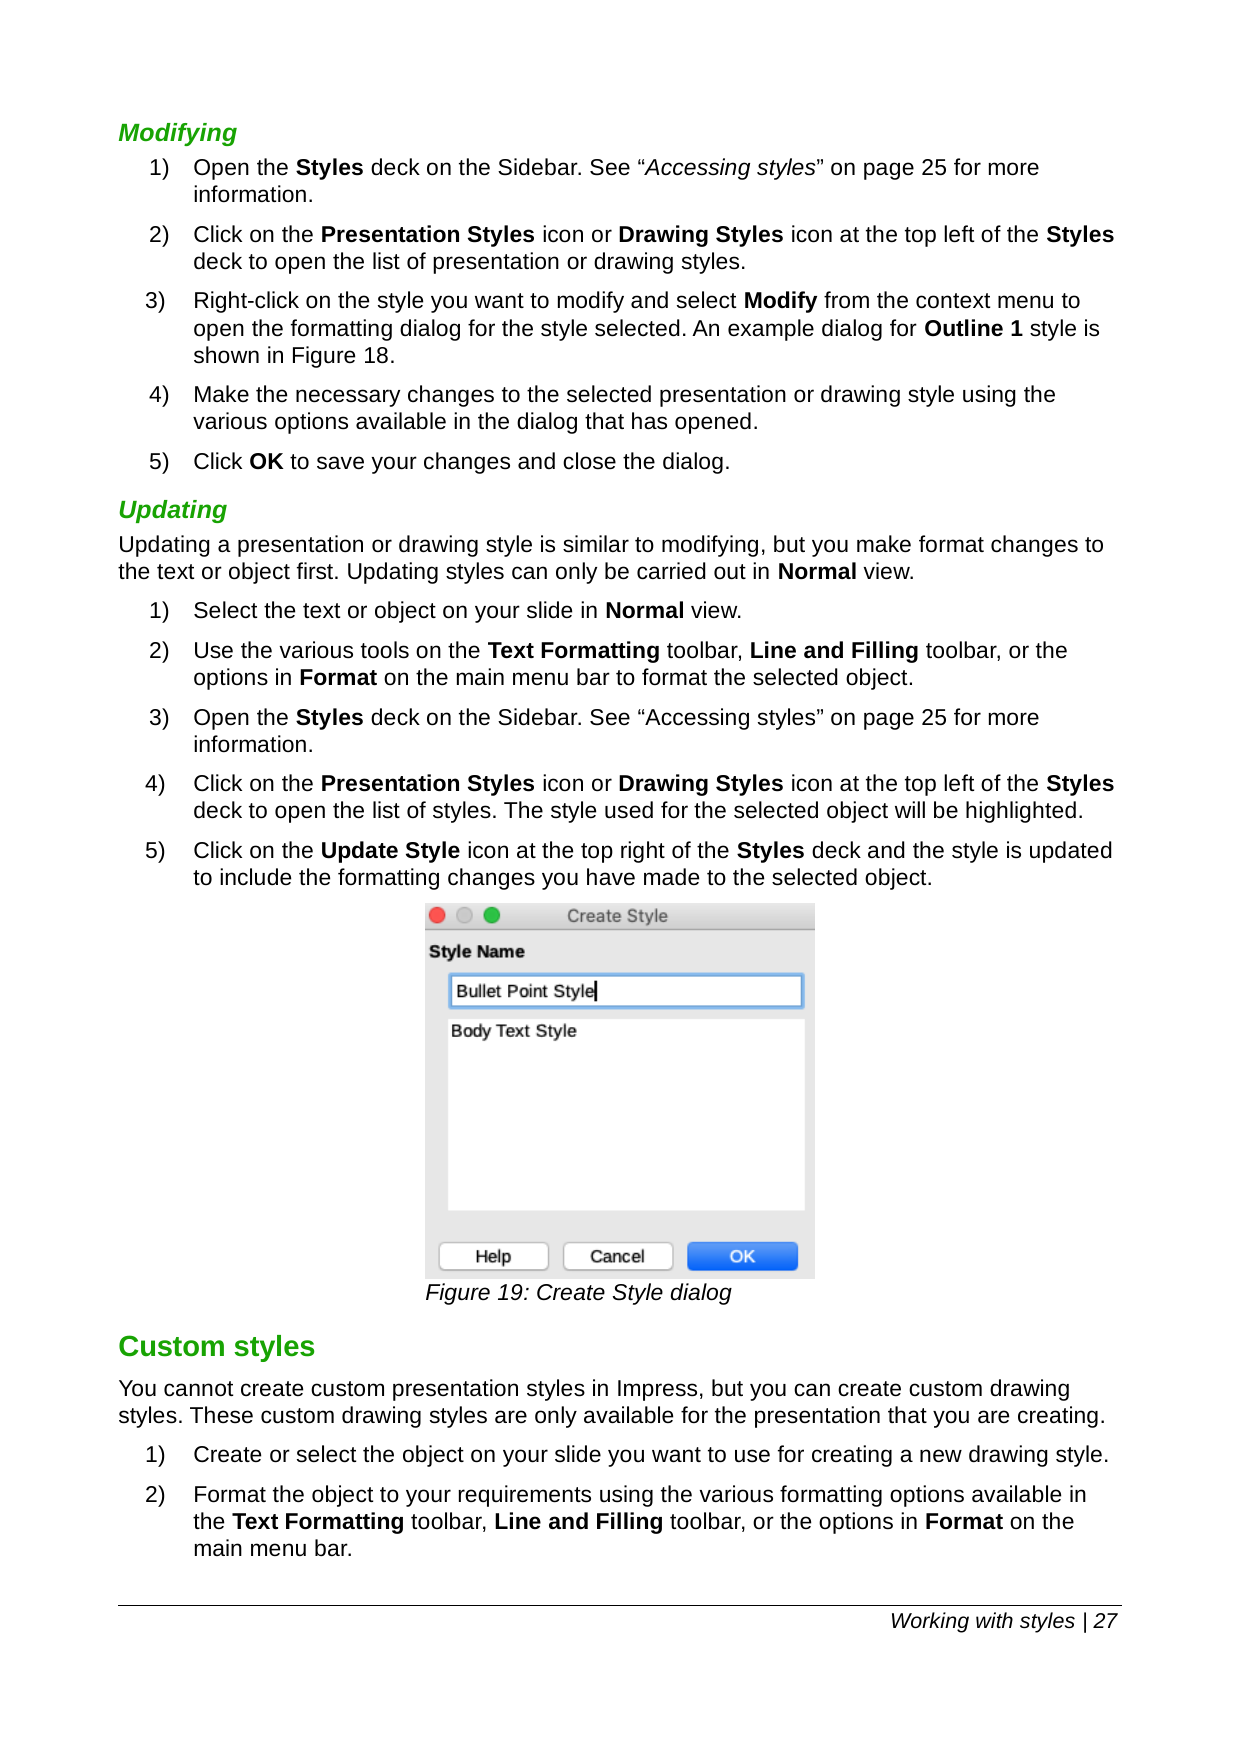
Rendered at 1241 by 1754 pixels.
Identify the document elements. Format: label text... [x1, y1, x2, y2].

list Use the various tools on the Text Formatting toolbar, Line and Filling toolbar, or the options in Format on the main menu bar to format the selected object. [169, 636, 1122, 691]
list Click OK to save your changes and close the dialog. [169, 447, 1122, 474]
list Click on the Presentation Styles icon or Drawing Styles icon at the top left of the Styles deck to open the list of presentation or drawing styles. [169, 220, 1122, 274]
subtitle Modifying [118, 118, 1122, 147]
list Click on the Presentation Styles icon or Drawing Styles icon at the top left of the Styles deck to open the list of styles. The style used for the selected object will be highlighted. [165, 770, 1122, 824]
picture [425, 903, 815, 1279]
list Right-click on the style you want to modify and select Modify from the context menu to open the formatting dialog for the style selected. An example dialog for Outline 1 style is shown in Figure 18. [165, 287, 1122, 368]
list Open the Styles deck on the Sidebar. See “Accessing styles” on page 23 for more information. [169, 703, 1122, 757]
list Select the text or object on your slide in Normal view. [169, 597, 1122, 624]
subtitle Custom styles [118, 1329, 1122, 1362]
list Create or select the object on your slide you want to use for creating a new drawing style. [165, 1441, 1122, 1468]
subtitle Updating [118, 495, 1122, 524]
text You cannot create custom presentation styles in Impress, but you can create custom drawing styles. These custom drawing styles are only available for the presentation that you are creating. [118, 1374, 1122, 1428]
list Format the object to your requirements using the various formatting options available in the Text Formatting toolbar, Line and Filling toolbar, or the options in Format on the main menu bar. [165, 1480, 1122, 1562]
list Updating a presentation or drawing style is similar to modifying, but you make format changes to the text or object first. Updating styles can only be carried out in Normal view. [118, 530, 1122, 584]
list Click on the Update Style icon at the top right of the Styles deck and the style is updated to include the formatting changes you have made to the selected object. [165, 836, 1122, 891]
list Make the necessary changes to the selected presentation or drawing style using the various options available in the dialog that has opened. [169, 381, 1122, 435]
text Figure 19: Create Style dialog [425, 1279, 815, 1305]
list Open the Styles deck on the Sidebar. See “Accessing styles” on page 23 for more information. [169, 153, 1122, 208]
